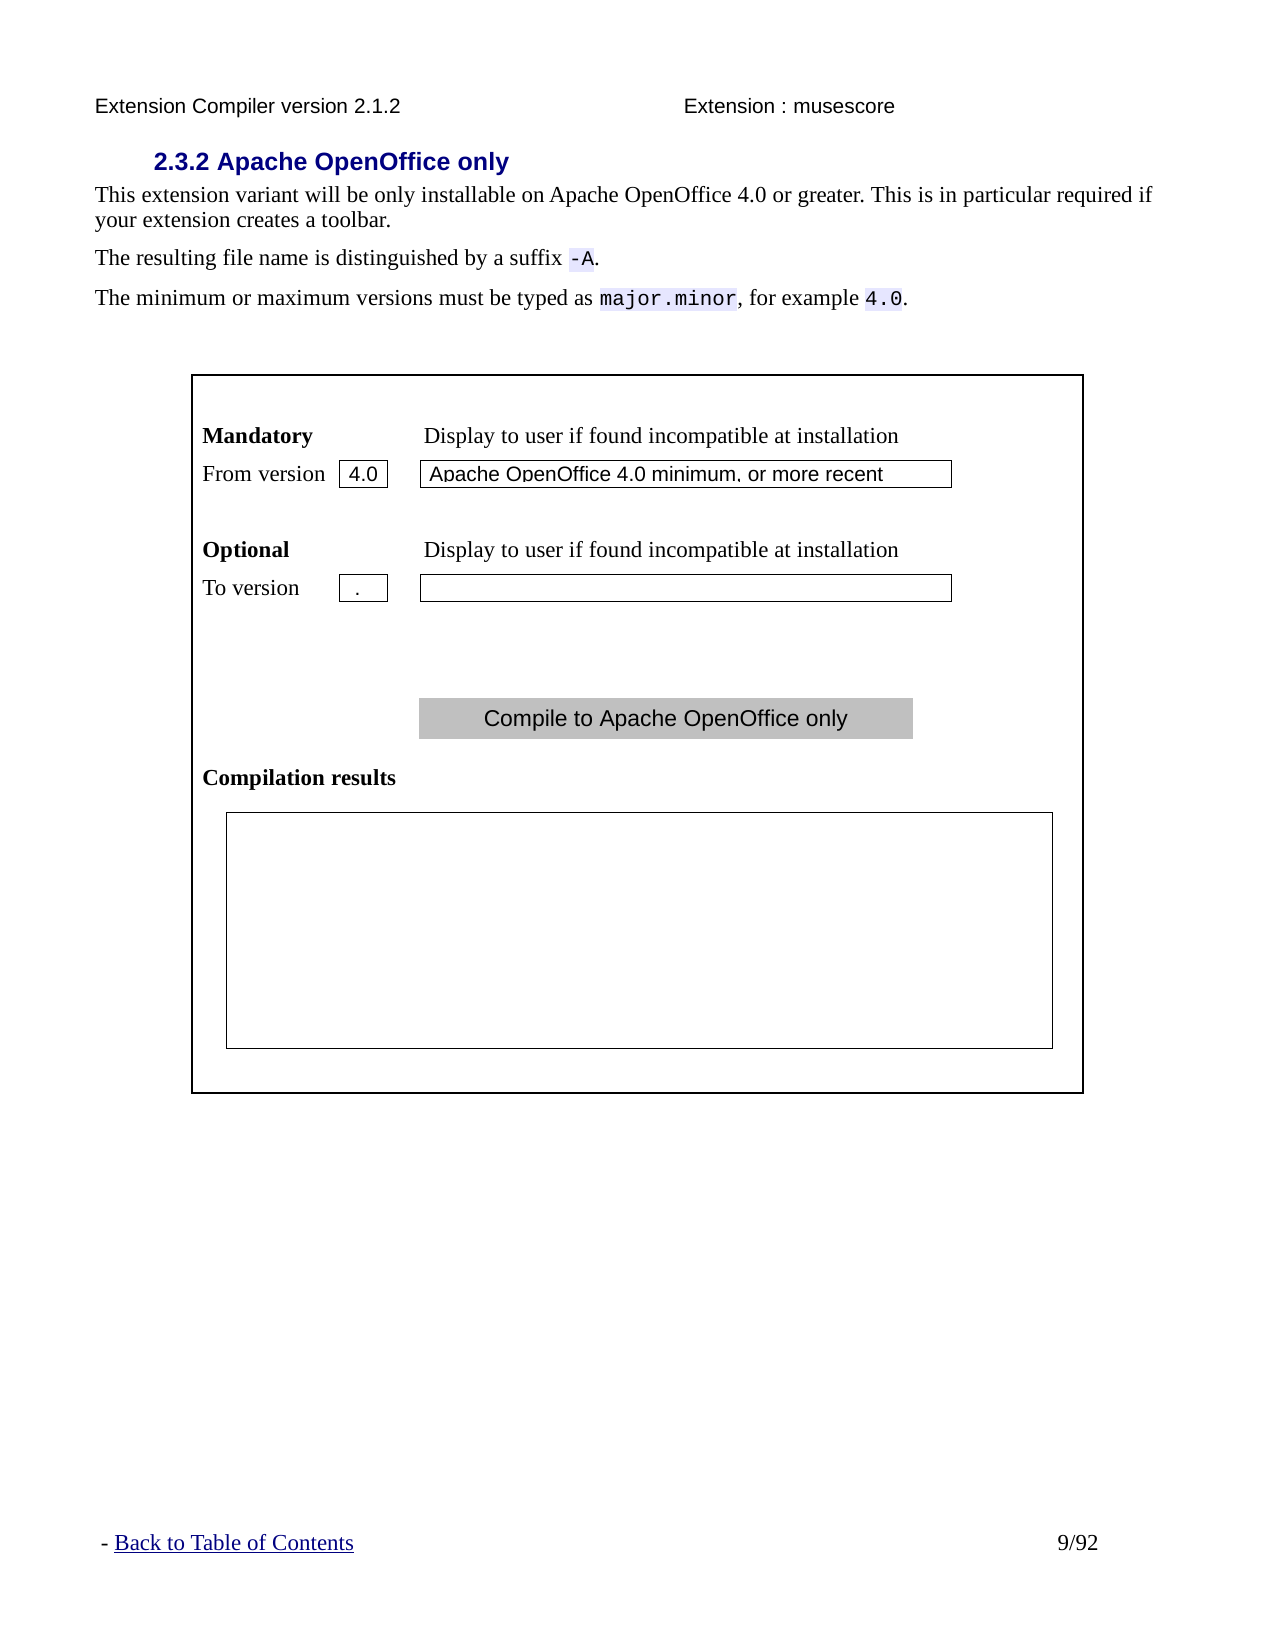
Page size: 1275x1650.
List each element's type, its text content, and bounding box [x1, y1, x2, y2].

text Optional Display to user if found incompatible at installation [202, 537, 1073, 562]
text [952, 575, 1073, 600]
text Compilation results [202, 765, 1073, 791]
text The resulting file name is distinguished by a suffix -A. [94, 245, 1181, 272]
text The minimum or maximum versions must be typed as major.minor, for example 4.0. [94, 284, 1181, 311]
text [952, 461, 1073, 486]
subtitle Apache OpenOffice only [153, 147, 1181, 176]
text This extension variant will be only installable on Apache OpenOffice 4.0 or greater. This is in particular required if your extension creates a toolbar. [94, 181, 1181, 232]
text From version [202, 461, 339, 486]
text To version [202, 575, 339, 600]
text [388, 461, 420, 486]
text Mandatory Display to user if found incompatible at installation [202, 423, 1073, 448]
text [388, 575, 420, 600]
